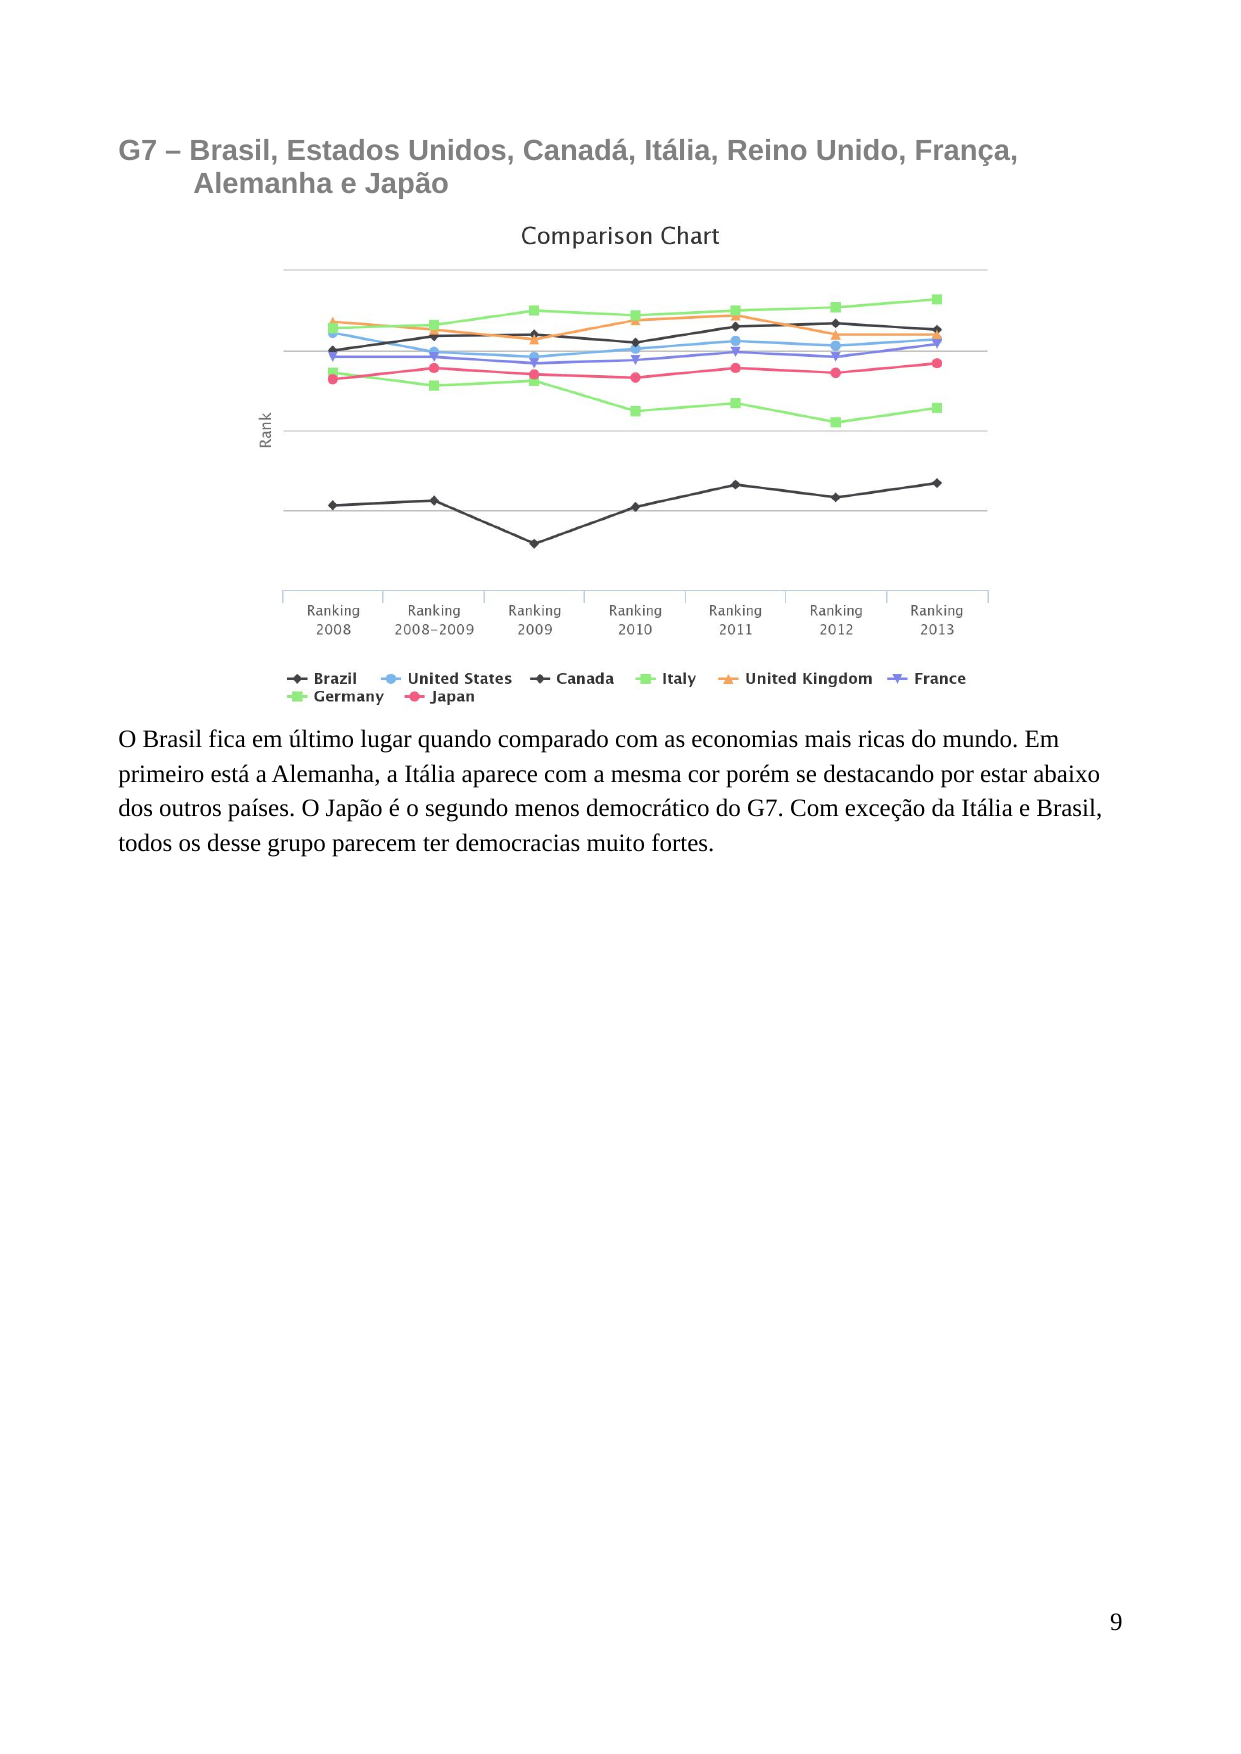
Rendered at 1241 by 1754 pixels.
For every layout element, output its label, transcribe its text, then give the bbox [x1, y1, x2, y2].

picture [240, 212, 1000, 719]
subtitle G7 – Brasil, Estados Unidos, Canadá, Itália, Reino Unido, França, Alemanha e Japão [118, 133, 1122, 200]
text O Brasil fica em último lugar quando comparado com as economias mais ricas do mundo. Em primeiro está a Alemanha, a Itália aparece com a mesma cor porém se destacando por estar abaixo dos outros países. O Japão é o segundo menos democrático do G7. Com exceção da Itália e Brasil, todos os desse grupo parecem ter democracias muito fortes. [118, 212, 1122, 856]
